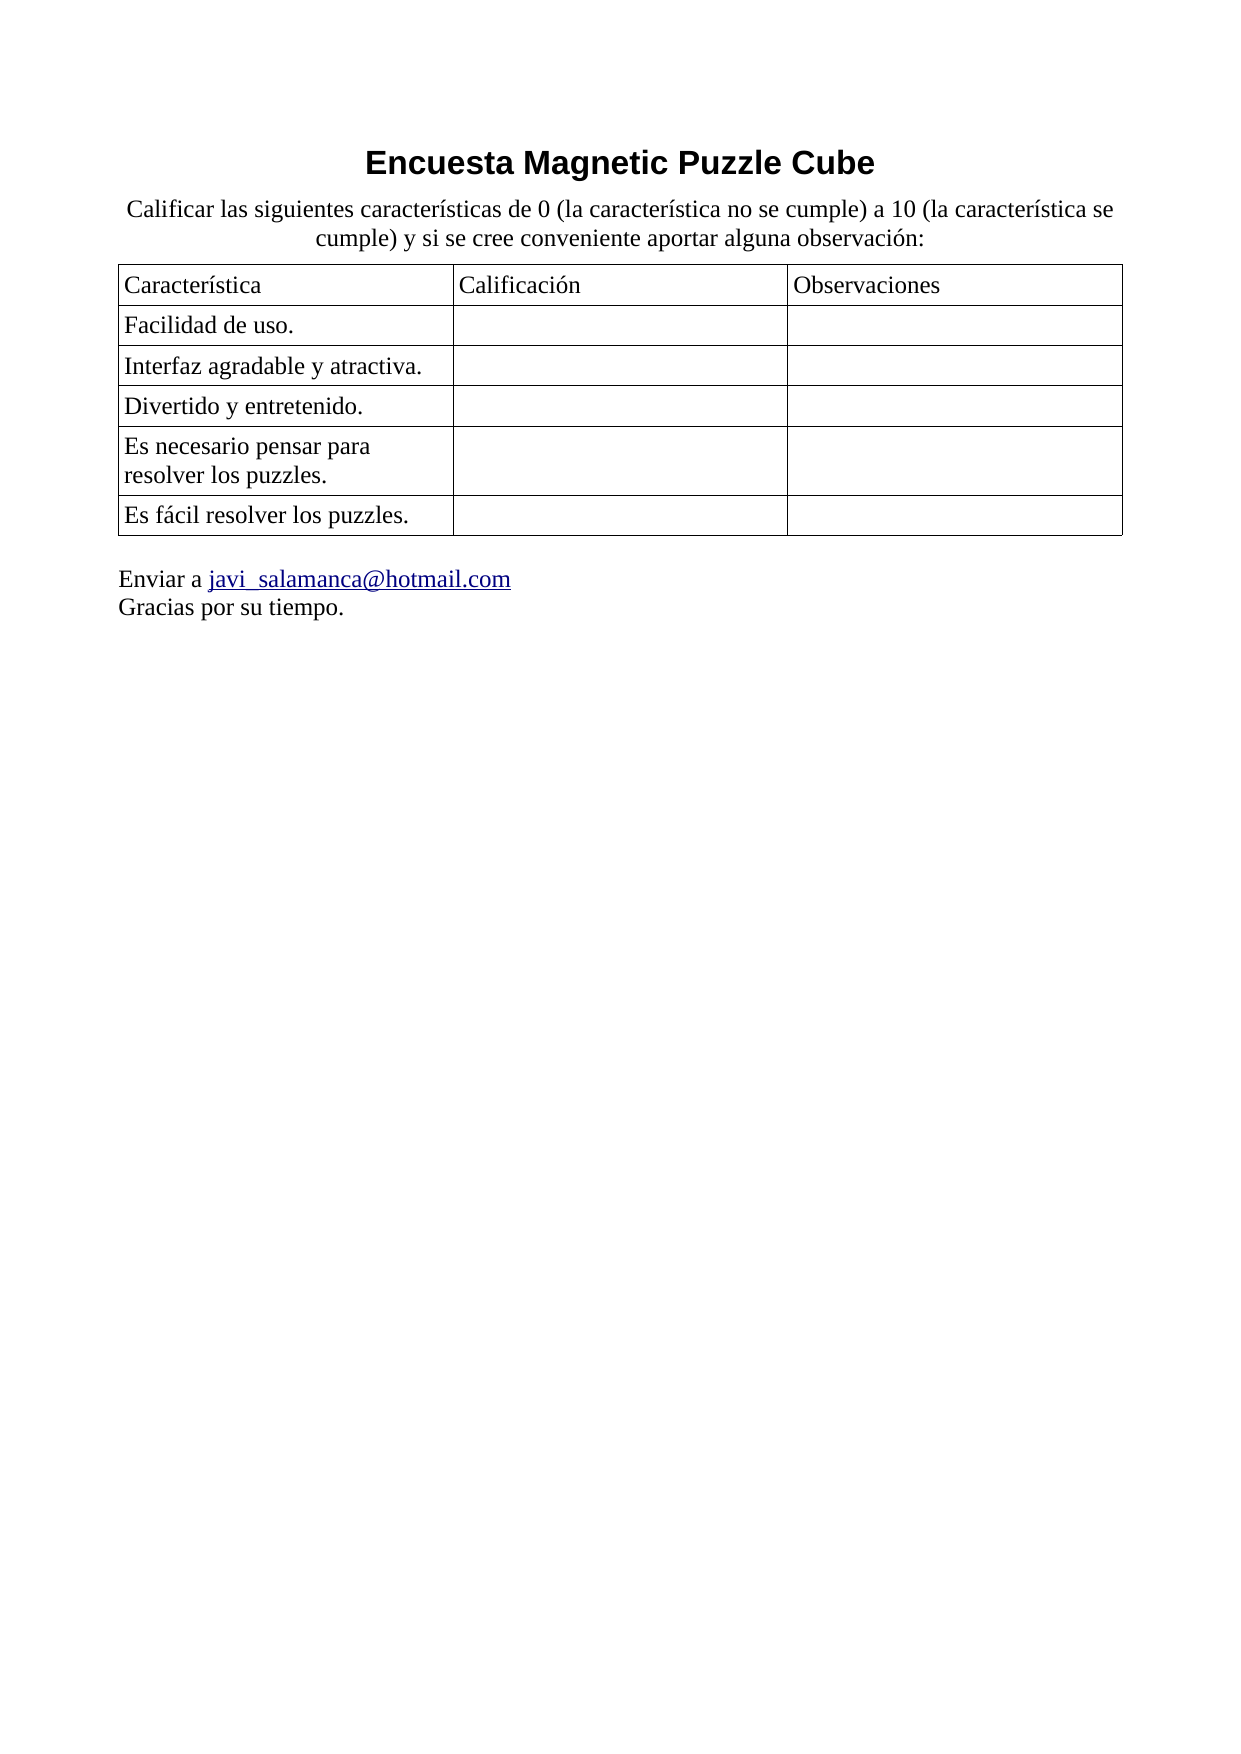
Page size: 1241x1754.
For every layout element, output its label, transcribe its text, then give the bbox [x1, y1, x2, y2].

table_header Observaciones [788, 265, 1122, 304]
table_cell [788, 306, 1122, 345]
table_cell Es fácil resolver los puzzles. [119, 496, 453, 535]
table_cell [788, 496, 1122, 535]
table_header Característica [119, 265, 453, 304]
text Enviar a javi_salamanca@hotmail.com [118, 564, 1122, 592]
table_cell Facilidad de uso. [119, 306, 453, 345]
text Gracias por su tiempo. [118, 592, 1122, 621]
table_cell [454, 306, 787, 345]
table_cell [788, 386, 1122, 426]
table_cell Interfaz agradable y atractiva. [119, 346, 453, 385]
table_cell [788, 346, 1122, 385]
table_cell Es necesario pensar para resolver los puzzles. [119, 427, 453, 494]
table_header Calificación [454, 265, 787, 304]
table_cell [454, 427, 787, 494]
subtitle Encuesta Magnetic Puzzle Cube [118, 143, 1122, 182]
text Calificar las siguientes características de 0 (la característica no se cumple) a 10 (la característica se cumple) y si se cree conveniente aportar alguna observación: [118, 194, 1122, 252]
table_cell [788, 427, 1122, 494]
table_cell [454, 386, 787, 426]
table_cell Divertido y entretenido. [119, 386, 453, 426]
table_cell [454, 496, 787, 535]
table_cell [454, 346, 787, 385]
